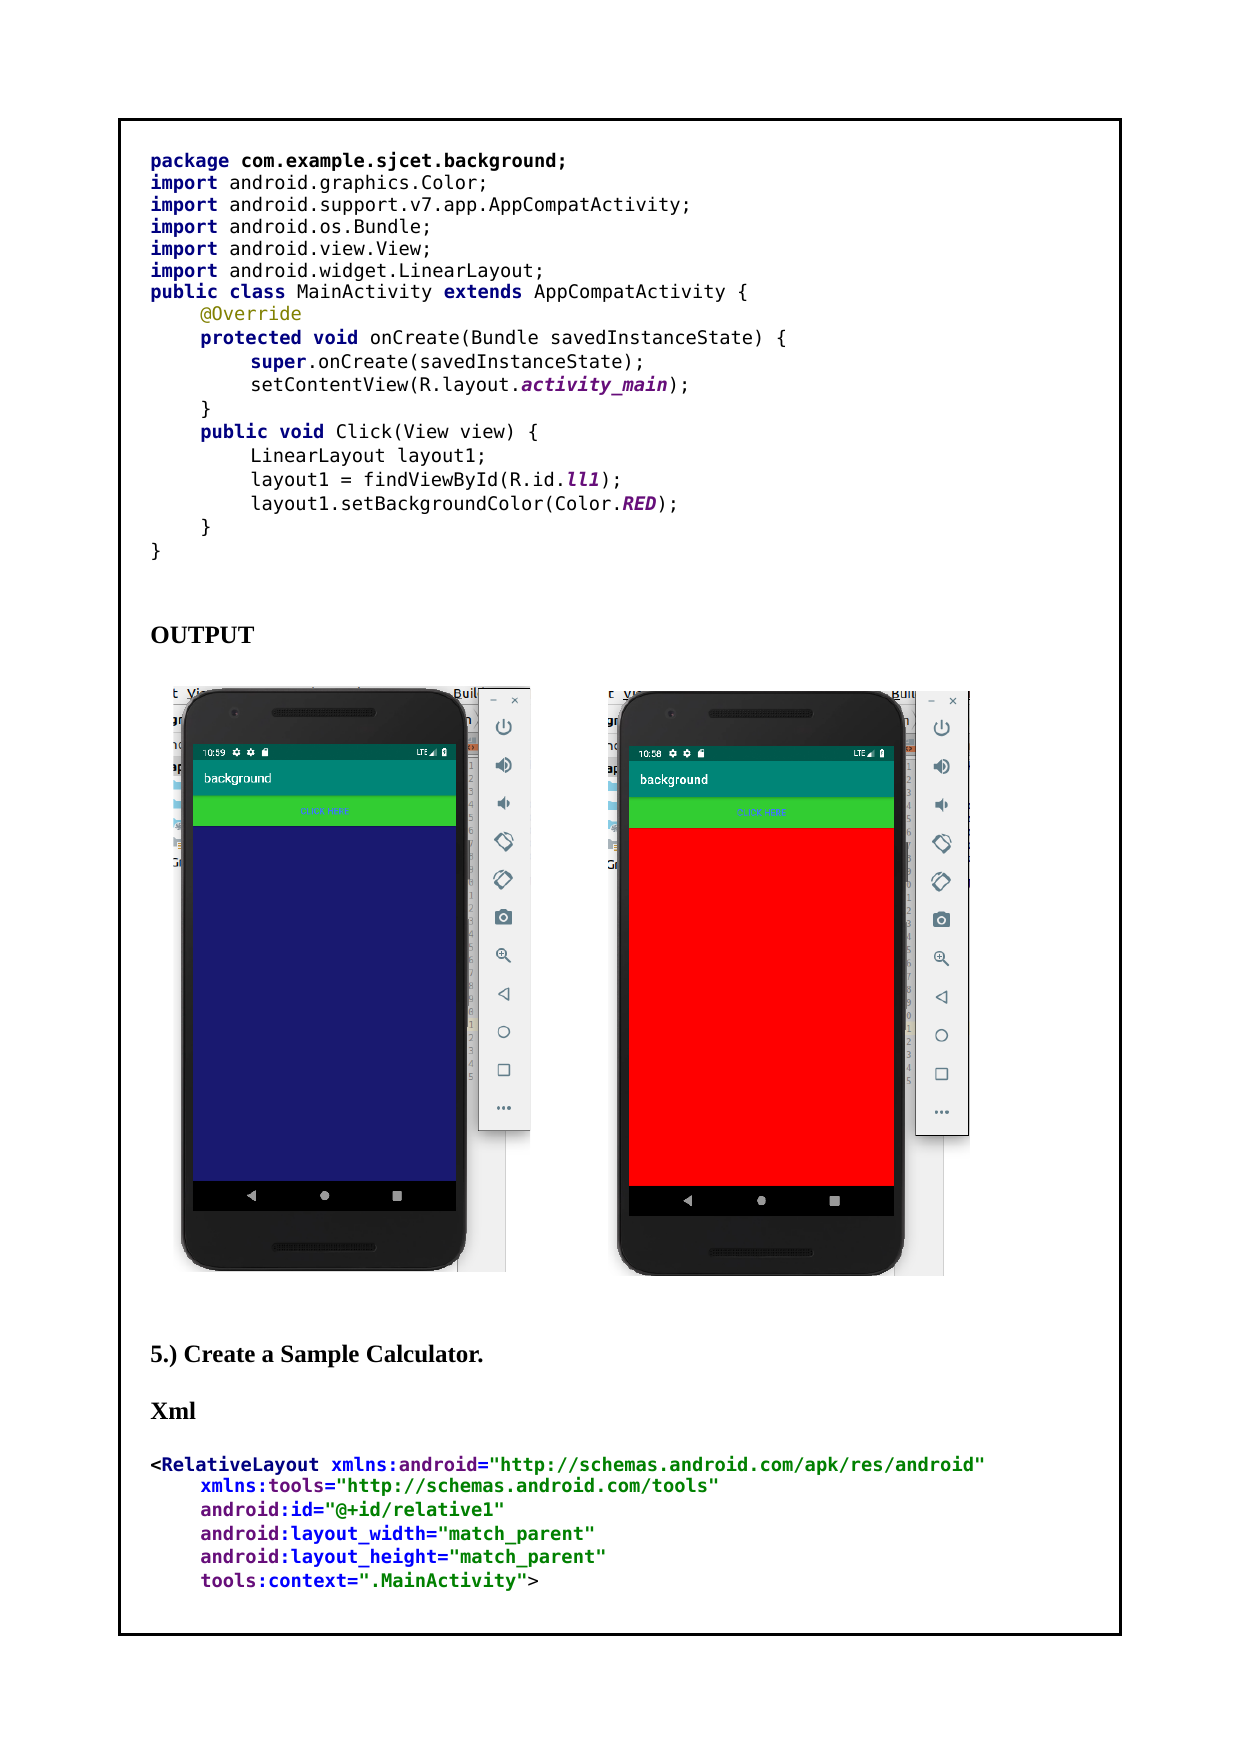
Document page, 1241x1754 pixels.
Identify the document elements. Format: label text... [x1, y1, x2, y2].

text import android.widget.LinearLayout; [150, 259, 1090, 281]
text <RelativeLayout xmlns:android="http://schemas.android.com/apk/res/android" [150, 1454, 1090, 1476]
text 5.) Create a Sample Calculator. [150, 1339, 1090, 1367]
text OUTPUT [150, 620, 1090, 649]
text Xml [150, 1396, 1090, 1425]
text import android.view.View; [150, 238, 1090, 259]
text android:id="@+id/relative1" [150, 1499, 1090, 1523]
text } [150, 516, 1090, 540]
text @Override [150, 303, 1090, 327]
text } [150, 540, 1090, 562]
text setContentView(R.layout.activity_main); [150, 374, 1090, 398]
text xmlns:tools="http://schemas.android.com/tools" [150, 1476, 1090, 1499]
text android:layout_height="match_parent" [150, 1546, 1090, 1570]
text super.onCreate(savedInstanceState); [150, 351, 1090, 374]
text protected void onCreate(Bundle savedInstanceState) { [150, 327, 1090, 351]
text LinearLayout layout1; [150, 445, 1090, 469]
text public void Click(View view) { [150, 422, 1090, 445]
text import android.support.v7.app.AppCompatActivity; [150, 194, 1090, 216]
text import android.os.Bundle; [150, 216, 1090, 238]
text android:layout_width="match_parent" [150, 1523, 1090, 1546]
text layout1 = findViewById(R.id.ll1); [150, 469, 1090, 492]
text public class MainActivity extends AppCompatActivity { [150, 281, 1090, 303]
text import android.graphics.Color; [150, 172, 1090, 194]
picture [173, 686, 531, 1272]
text layout1.setBackgroundColor(Color.RED); [150, 492, 1090, 516]
text } [150, 398, 1090, 422]
text tools:context=".MainActivity"> [150, 1570, 1090, 1594]
text package com.example.sjcet.background; [150, 150, 1090, 172]
picture [608, 691, 970, 1276]
